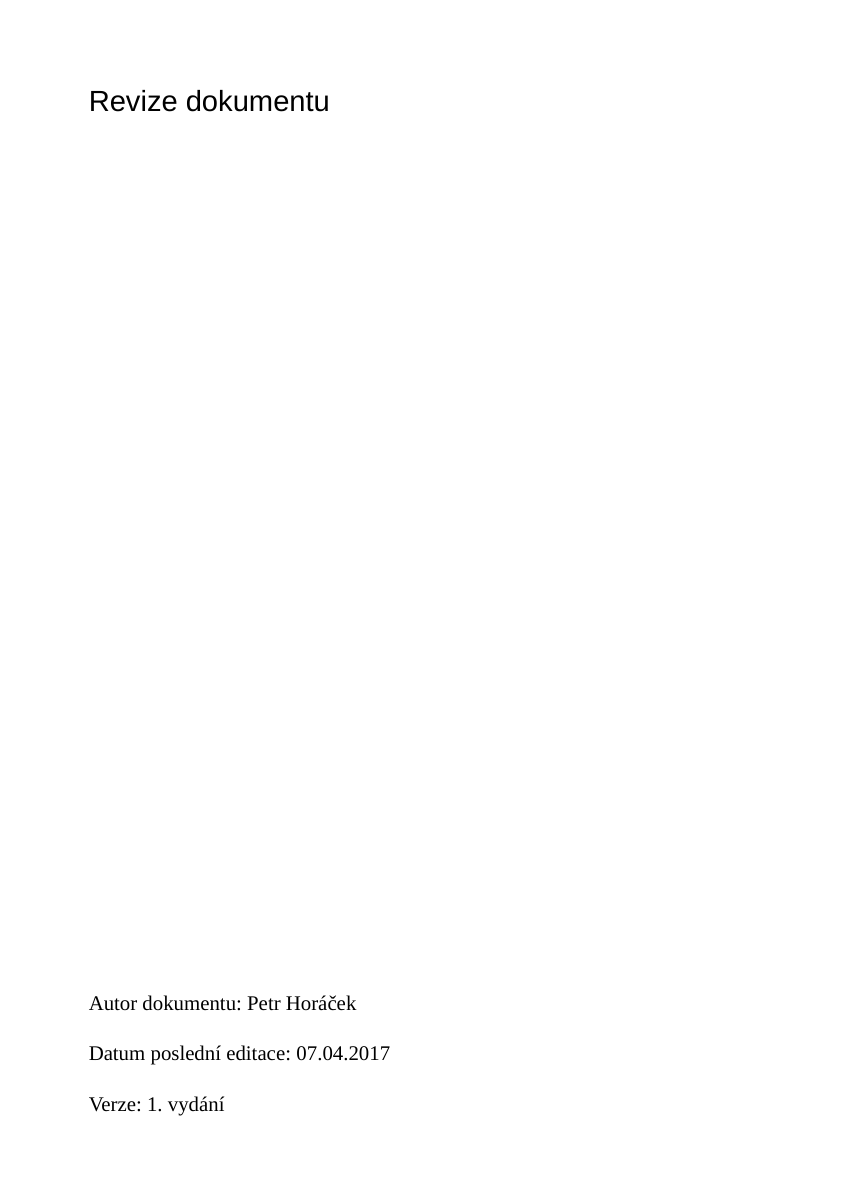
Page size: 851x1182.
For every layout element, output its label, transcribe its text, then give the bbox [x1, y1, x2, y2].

subtitle Revize dokumentu [88, 84, 791, 118]
text Autor dokumentu: Petr Horáček [88, 991, 791, 1015]
text Verze: 1. vydání [88, 1092, 791, 1116]
text Datum poslední editace: 06.04.2017 [88, 1041, 791, 1065]
